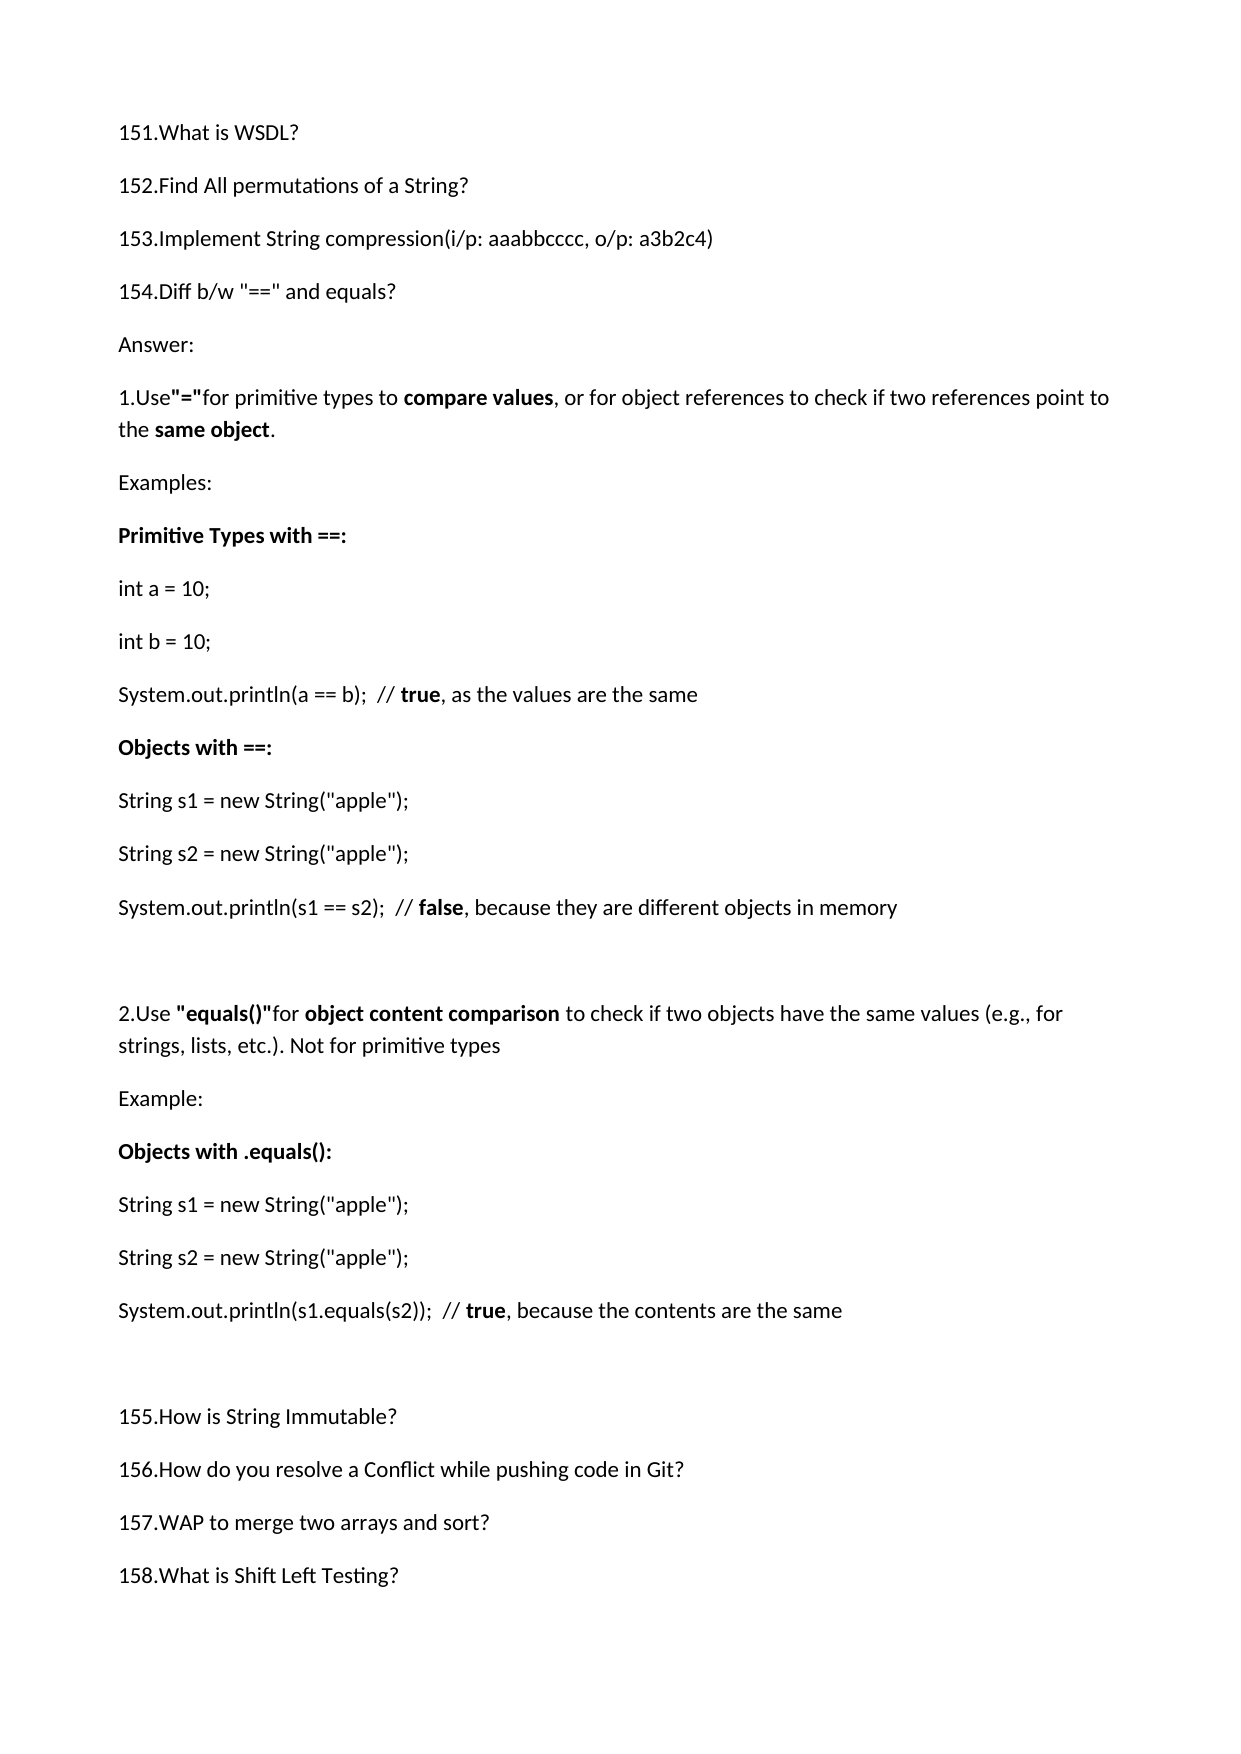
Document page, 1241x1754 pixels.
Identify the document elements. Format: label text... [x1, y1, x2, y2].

text Examples: [118, 468, 1122, 496]
text Objects with .equals(): [118, 1137, 1122, 1165]
text Primitive Types with ==: [118, 521, 1122, 549]
text String s1 = new String("apple"); [118, 1190, 1122, 1218]
text Answer: [118, 330, 1122, 358]
text 151.What is WSDL? [118, 118, 1122, 146]
text Example: [118, 1084, 1122, 1112]
text String s2 = new String("apple"); [118, 839, 1122, 868]
text 2.Use "equals()"for object content comparison to check if two objects have the same values (e.g., for strings, lists, etc.). Not for primitive types [118, 999, 1122, 1059]
text 158.What is Shift Left Testing? [118, 1561, 1122, 1589]
text 153.Implement String compression(i/p: aaabbcccc, o/p: a3b2c4) [118, 224, 1122, 252]
text 152.Find All permutations of a String? [118, 171, 1122, 199]
text System.out.println(a == b); // true, as the values are the same [118, 681, 1122, 708]
text 155.How is String Immutable? [118, 1402, 1122, 1430]
text String s1 = new String("apple"); [118, 787, 1122, 814]
text Objects with ==: [118, 733, 1122, 762]
text 1.Use"="for primitive types to compare values, or for object references to check if two references point to the same object. [118, 383, 1122, 443]
text System.out.println(s1.equals(s2)); // true, because the contents are the same [118, 1296, 1122, 1324]
text 157.WAP to merge two arrays and sort? [118, 1508, 1122, 1536]
text 154.Diff b/w "==" and equals? [118, 277, 1122, 305]
text System.out.println(s1 == s2); // false, because they are different objects in memory [118, 893, 1122, 921]
text int b = 10; [118, 627, 1122, 656]
text int a = 10; [118, 574, 1122, 602]
text String s2 = new String("apple"); [118, 1243, 1122, 1271]
text 156.How do you resolve a Conflict while pushing code in Git? [118, 1455, 1122, 1483]
